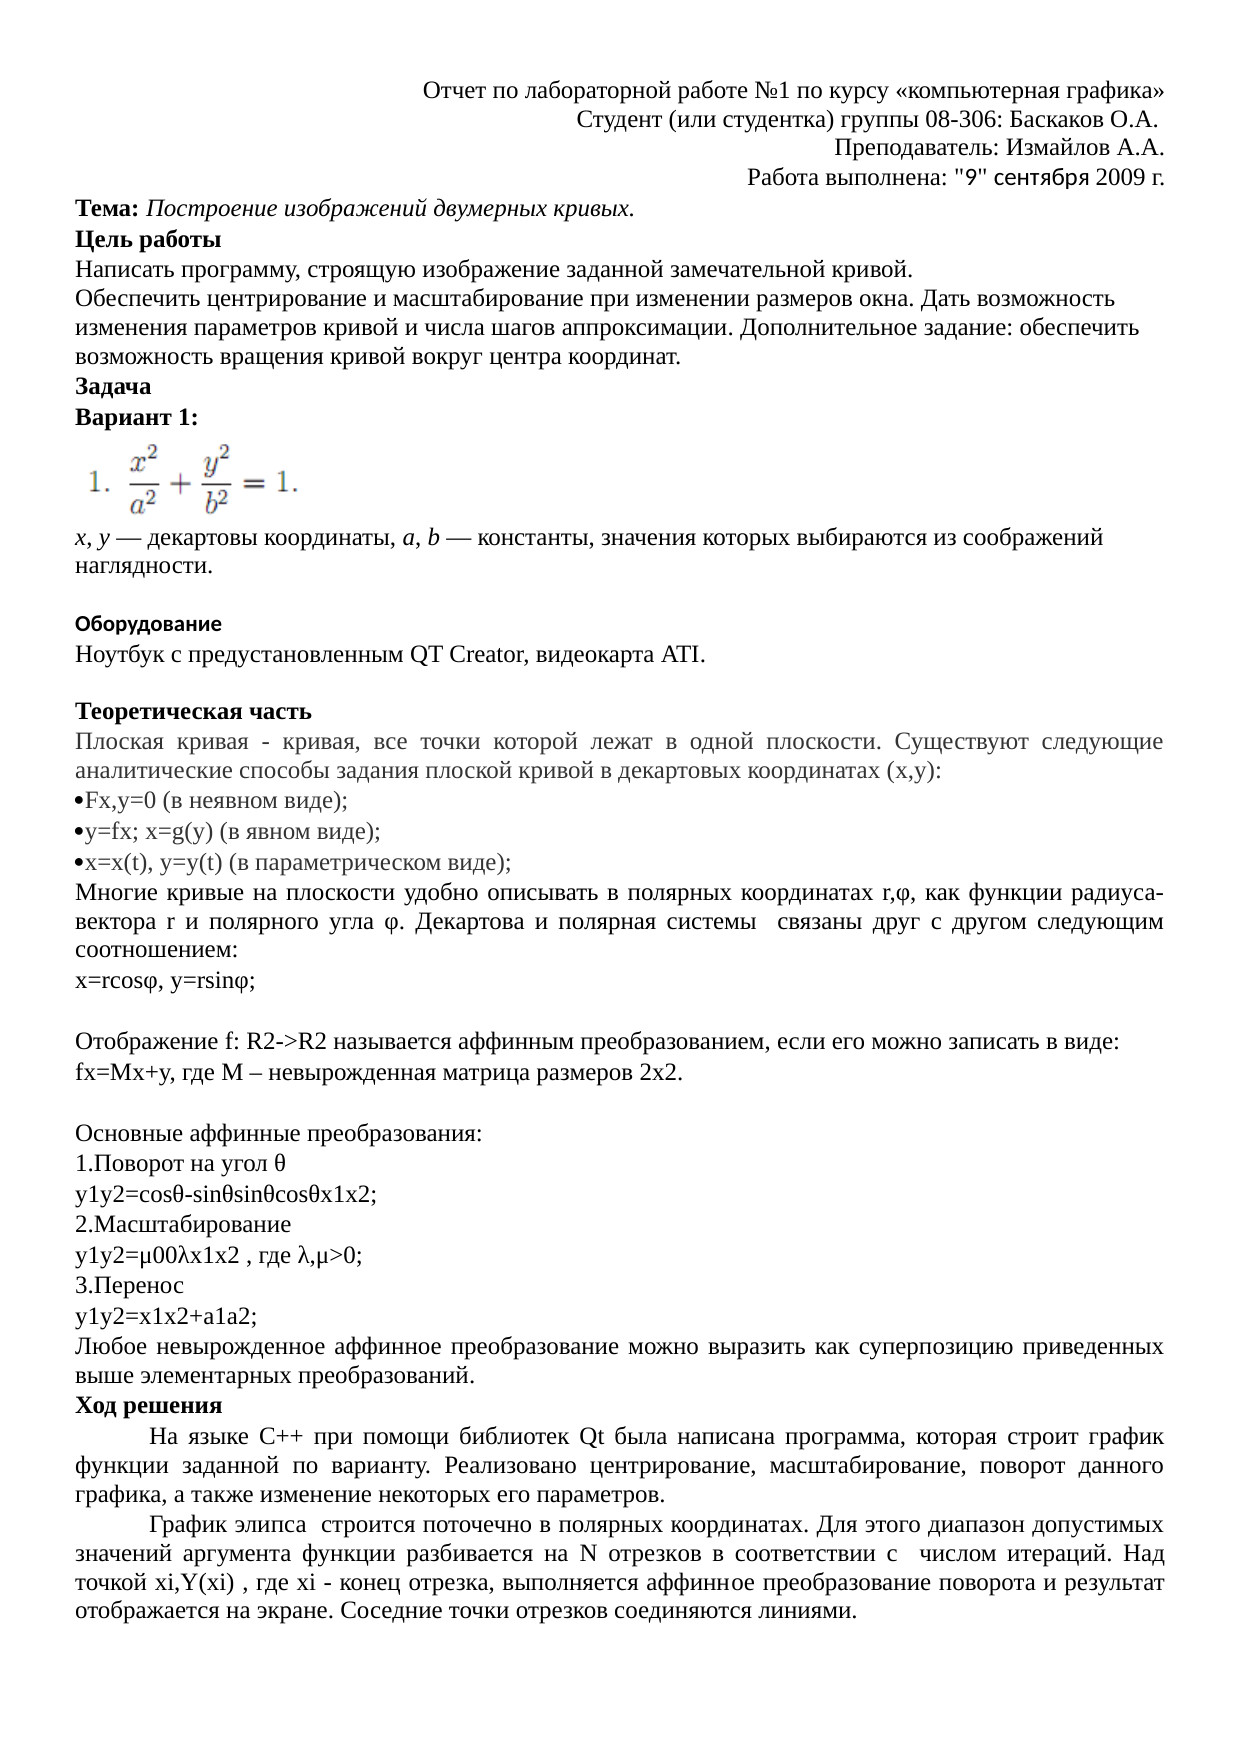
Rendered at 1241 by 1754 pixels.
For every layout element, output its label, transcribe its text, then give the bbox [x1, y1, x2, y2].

list y=fx; x=g(y) (в явном виде); [75, 816, 1165, 845]
text y1y2=μ00λx1x2 , где λ,μ>0; [75, 1240, 1165, 1268]
text График элипса строится поточечно в полярных координатах. Для этого диапазон допустимых значений аргумента функции разбивается на N отрезков в соответствии с числом итераций. Над точкой xi,Y(xi) , где xi - конец отрезка, выполняется аффинное преобразование поворота и результат отображается на экране. Соседние точки отрезков соединяются линиями. [75, 1509, 1165, 1624]
text Плоская кривая - кривая, все точки которой лежат в одной плоскости. Существуют следующие аналитические способы задания плоской кривой в декартовых координатах (x,y): [75, 726, 1165, 784]
text На языке С++ при помощи библиотек Qt была написана программа, которая строит график функции заданной по варианту. Реализовано центрирование, масштабирование, поворот данного графика, а также изменение некоторых его параметров. [75, 1421, 1165, 1507]
text y1y2=x1x2+a1a2; [75, 1301, 1165, 1329]
text Отчет по лабораторной работе №1 по курсу «компьютерная графика» [75, 75, 1165, 104]
text Вариант 1: [75, 402, 1165, 431]
text 2.Масштабирование [75, 1209, 1165, 1238]
text fx=Mx+y, где М – невырожденная матрица размеров 2х2. [75, 1057, 1165, 1085]
text x=rcosφ, y=rsinφ; [75, 965, 1165, 994]
text Работа выполнена: "9" сентября 2009 г. [75, 161, 1165, 192]
text Отображение f: R2->R2 называется аффинным преобразованием, если его можно записать в виде: [75, 1026, 1165, 1055]
text Написать программу, строящую изображение заданной замечательной кривой. Обеспечить центрирование и масштабирование при изменении размеров окна. Дать возможность изменения параметров кривой и числа шагов аппроксимации. Дополнительное задание: обеспечить возможность вращения кривой вокруг центра координат. [75, 254, 1165, 369]
list x=x(t), y=y(t) (в параметрическом виде); [75, 847, 1165, 875]
list Fx,y=0 (в неявном виде); [75, 786, 1165, 814]
text Студент (или студентка) группы 08-306: Баскаков О.А. [75, 104, 1165, 132]
text x, y — декартовы координаты, a, b — константы, значения которых выбираются из соображений наглядности. [75, 522, 1165, 579]
text Ход решения [75, 1391, 1165, 1419]
text 3.Перенос [75, 1270, 1165, 1299]
text Тема: Построение изображений двумерных кривых. [75, 193, 1165, 222]
text Любое невырожденное аффинное преобразование можно выразить как суперпозицию приведенных выше элементарных преобразований. [75, 1331, 1165, 1389]
picture [75, 432, 302, 520]
text Цель работы [75, 224, 1165, 253]
text Основные аффинные преобразования: [75, 1118, 1165, 1146]
text Многие кривые на плоскости удобно описывать в полярных координатах r,φ, как функции радиуса-вектора r и полярного угла φ. Декартова и полярная системы связаны друг с другом следующим соотношением: [75, 877, 1165, 963]
text Оборудование [75, 609, 1165, 637]
text 1.Поворот на угол θ [75, 1148, 1165, 1177]
text y1y2=cosθ-sinθsinθcosθx1x2; [75, 1179, 1165, 1207]
text Ноутбук с предустановленным QT Creator, видеокарта ATI. [75, 639, 1165, 694]
text Теоретическая часть [75, 696, 1165, 724]
text Преподаватель: Измайлов А.А. [75, 132, 1165, 161]
text Задача [75, 371, 1165, 400]
